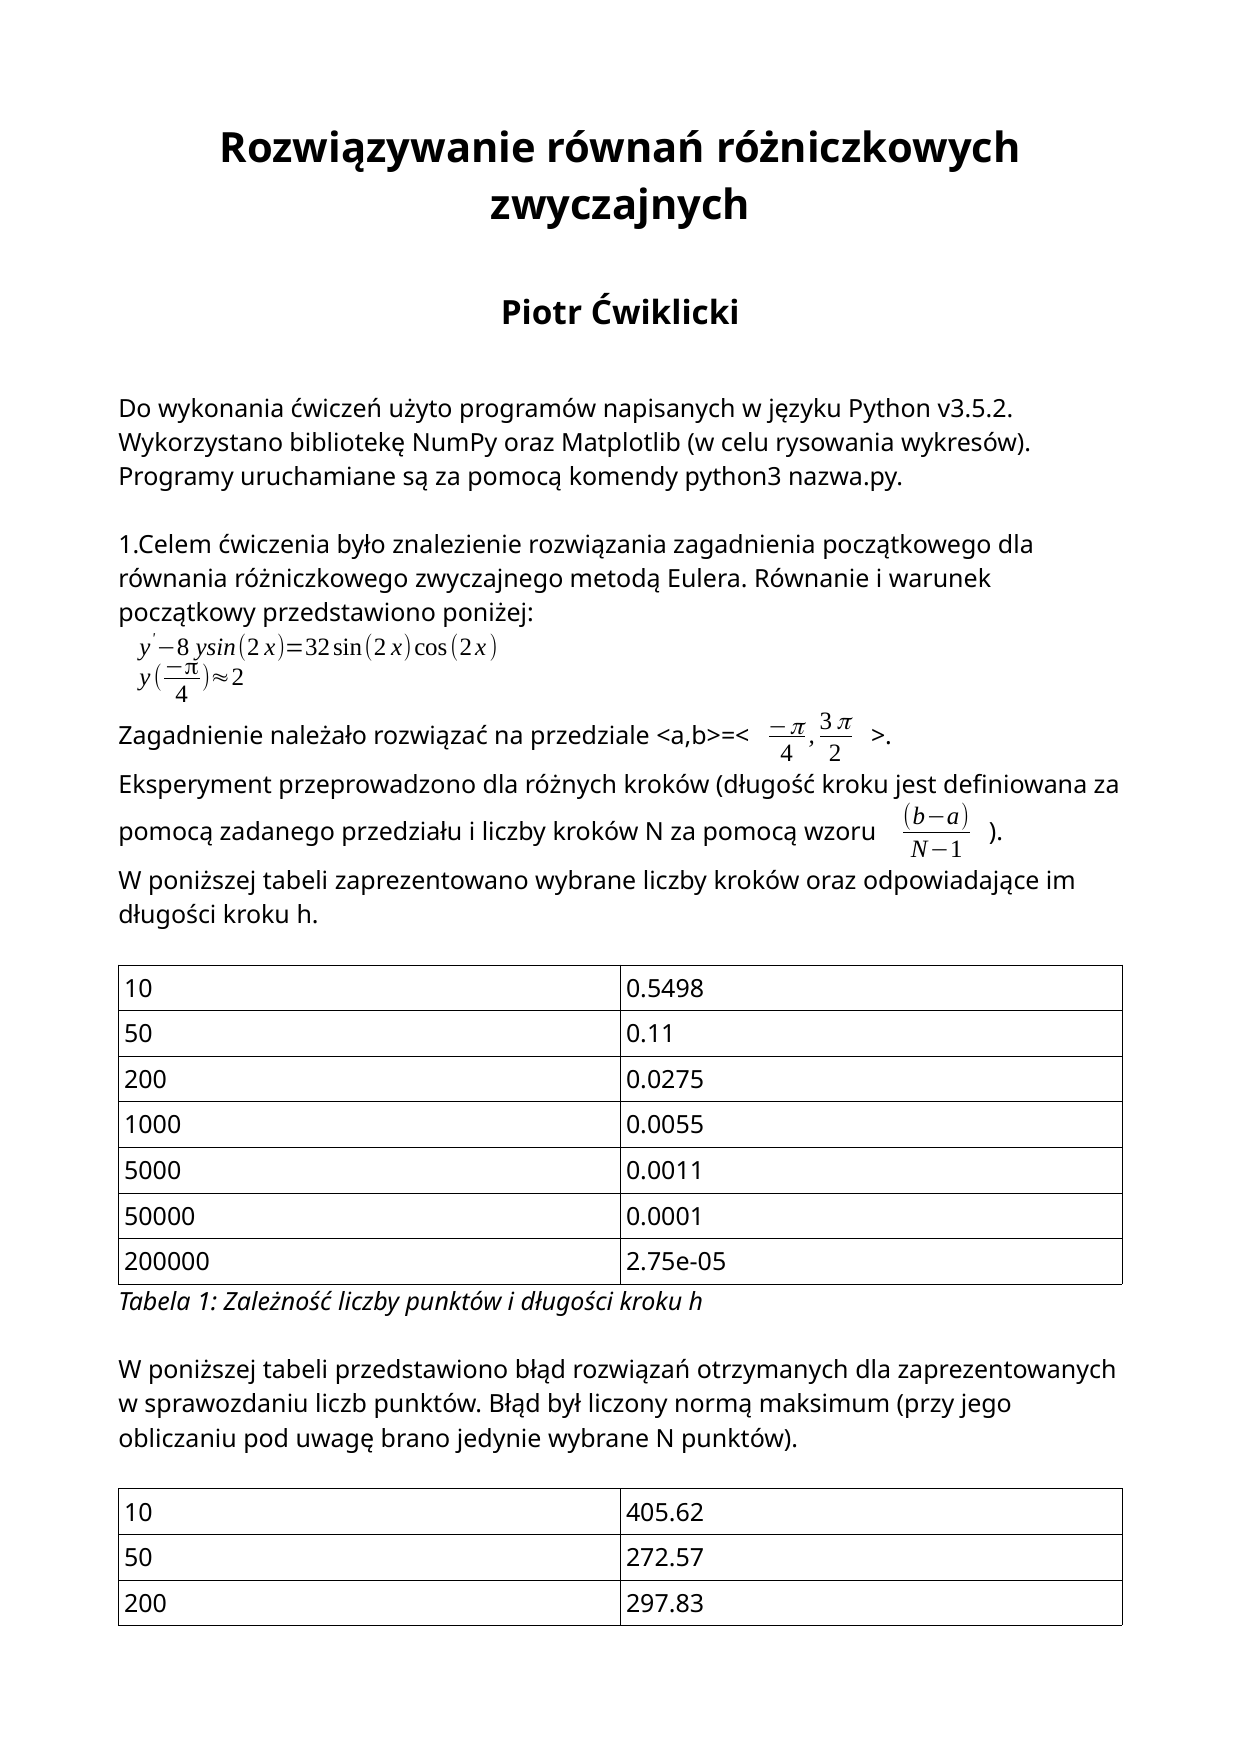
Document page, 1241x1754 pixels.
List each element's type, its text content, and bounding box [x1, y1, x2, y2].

table_cell 0.0011 [621, 1148, 1122, 1193]
table_cell 50 [119, 1011, 620, 1056]
table_cell 272.57 [621, 1535, 1122, 1579]
table_cell 200 [119, 1581, 620, 1625]
table_cell 297.83 [621, 1581, 1122, 1625]
table_cell 5000 [119, 1148, 620, 1193]
table_header 405.62 [621, 1489, 1122, 1534]
text Rozwiązywanie równań różniczkowych zwyczajnych [118, 118, 1122, 232]
table_header 10 [119, 1489, 620, 1534]
table_cell 200 [119, 1057, 620, 1101]
text W poniższej tabeli przedstawiono błąd rozwiązań otrzymanych dla zaprezentowanych w sprawozdaniu liczb punktów. Błąd był liczony normą maksimum (przy jego obliczaniu pod uwagę brano jedynie wybrane N punktów). [118, 1352, 1122, 1454]
table_header 10 [119, 966, 620, 1010]
table_cell 50000 [119, 1194, 620, 1238]
table_cell 1000 [119, 1102, 620, 1147]
text Eksperyment przeprowadzono dla różnych kroków (długość kroku jest definiowana za pomocą zadanego przedziału i liczby kroków N za pomocą wzoru ). [118, 767, 1122, 862]
text Piotr Ćwiklicki [118, 288, 1122, 334]
table_header 0.5498 [621, 966, 1122, 1010]
table_cell 2.75e-05 [621, 1239, 1122, 1284]
text 1.Celem ćwiczenia było znalezienie rozwiązania zagadnienia początkowego dla równania różniczkowego zwyczajnego metodą Eulera. Równanie i warunek początkowy przedstawiono poniżej: [118, 527, 1122, 629]
text Do wykonania ćwiczeń użyto programów napisanych w języku Python v3.5.2. Wykorzystano bibliotekę NumPy oraz Matplotlib (w celu rysowania wykresów). Programy uruchamiane są za pomocą komendy python3 nazwa.py. [118, 391, 1122, 493]
table_cell 200000 [119, 1239, 620, 1284]
table_cell 50 [119, 1535, 620, 1579]
text W poniższej tabeli zaprezentowano wybrane liczby kroków oraz odpowiadające im długości kroku h. [118, 862, 1122, 930]
table_cell 0.0001 [621, 1194, 1122, 1238]
table_cell 0.0055 [621, 1102, 1122, 1147]
text Zagadnienie należało rozwiązać na przedziale <a,b>=<>. [118, 708, 1122, 767]
table_cell 0.0275 [621, 1057, 1122, 1101]
text Tabela 1: Zależność liczby punktów i długości kroku h [118, 1285, 1122, 1318]
table_cell 0.11 [621, 1011, 1122, 1056]
